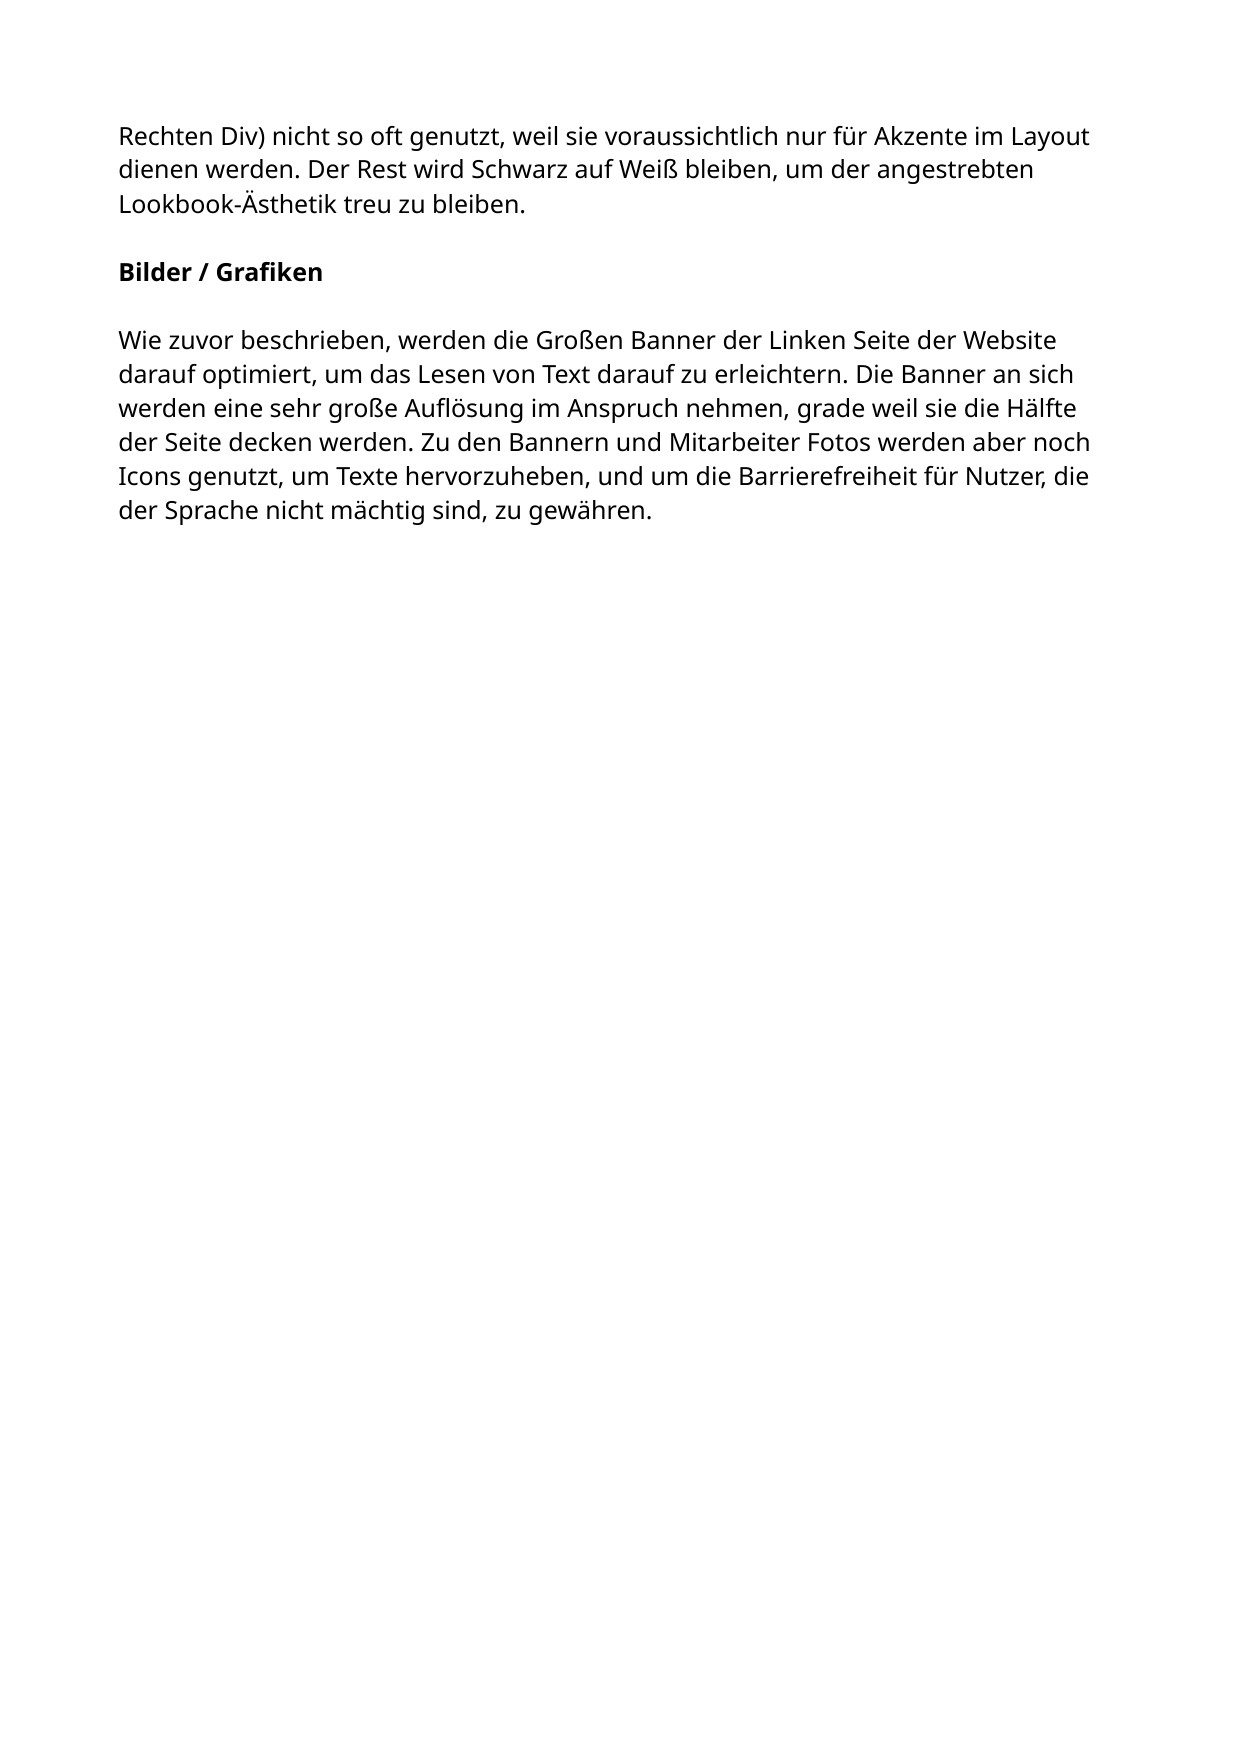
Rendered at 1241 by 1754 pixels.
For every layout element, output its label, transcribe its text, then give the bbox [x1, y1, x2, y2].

text Wie zuvor beschrieben, werden die Großen Banner der Linken Seite der Website darauf optimiert, um das Lesen von Text darauf zu erleichtern. Die Banner an sich werden eine sehr große Auflösung im Anspruch nehmen, grade weil sie die Hälfte der Seite decken werden. Zu den Bannern und Mitarbeiter Fotos werden aber noch Icons genutzt, um Texte hervorzuheben, und um die Barrierefreiheit für Nutzer, die der Sprache nicht mächtig sind, zu gewähren. [118, 322, 1122, 527]
text Rechten Div) nicht so oft genutzt, weil sie voraussichtlich nur für Akzente im Layout dienen werden. Der Rest wird Schwarz auf Weiß bleiben, um der angestrebten Lookbook-Ästhetik treu zu bleiben. [118, 118, 1122, 220]
text Bilder / Grafiken [118, 254, 1122, 288]
